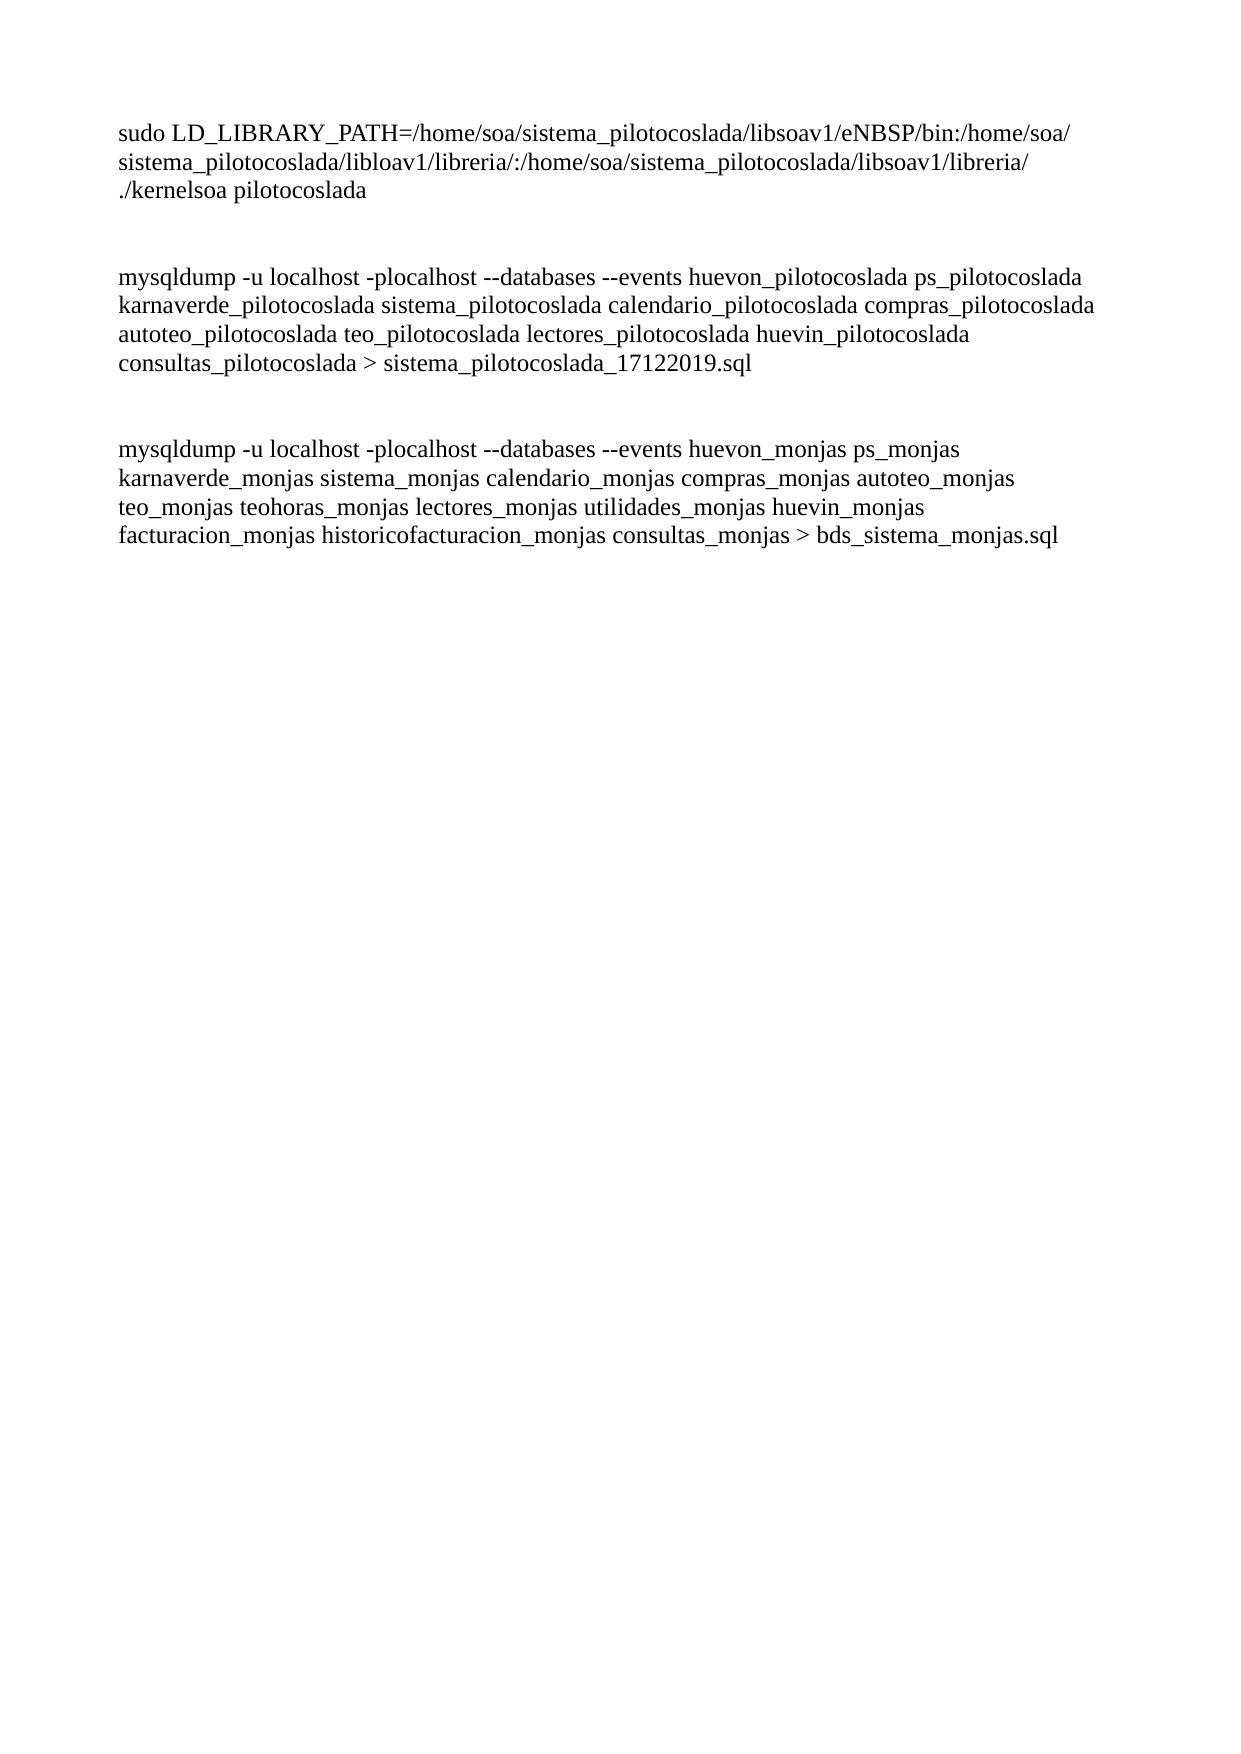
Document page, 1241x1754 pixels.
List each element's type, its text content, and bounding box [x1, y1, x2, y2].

text mysqldump -u localhost -plocalhost --databases --events huevon_pilotocoslada ps_pilotocoslada karnaverde_pilotocoslada sistema_pilotocoslada calendario_pilotocoslada compras_pilotocoslada autoteo_pilotocoslada teo_pilotocoslada lectores_pilotocoslada huevin_pilotocoslada consultas_pilotocoslada > sistema_pilotocoslada_17122019.sql [118, 262, 1122, 377]
text sudo LD_LIBRARY_PATH=/home/soa/sistema_pilotocoslada/libsoav1/eNBSP/bin:/home/soa/sistema_pilotocoslada/libloav1/libreria/:/home/soa/sistema_pilotocoslada/libsoav1/libreria/ ./kernelsoa pilotocoslada [118, 118, 1122, 204]
text mysqldump -u localhost -plocalhost --databases --events huevon_monjas ps_monjas karnaverde_monjas sistema_monjas calendario_monjas compras_monjas autoteo_monjas teo_monjas teohoras_monjas lectores_monjas utilidades_monjas huevin_monjas facturacion_monjas historicofacturacion_monjas consultas_monjas > bds_sistema_monjas.sql [118, 434, 1122, 549]
